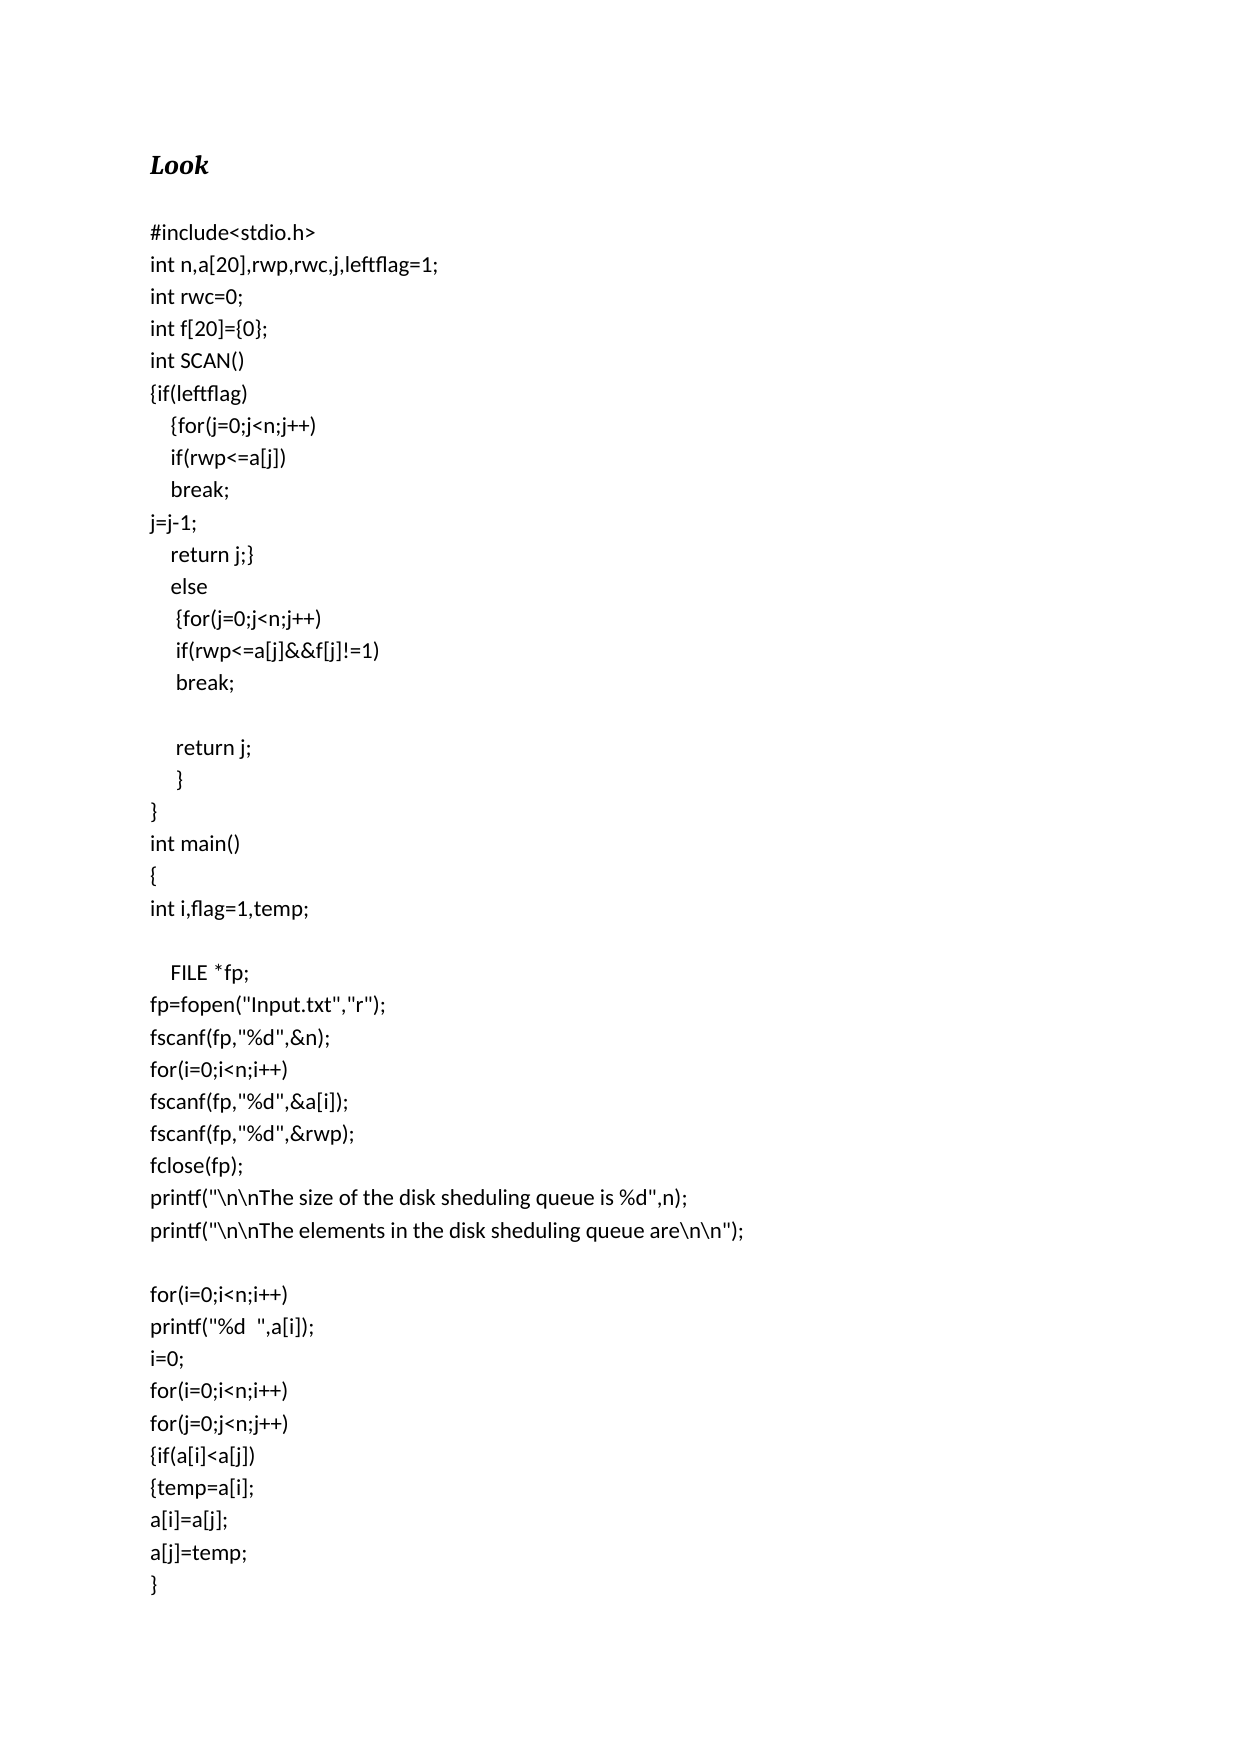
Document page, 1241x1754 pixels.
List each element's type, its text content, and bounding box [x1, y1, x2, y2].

text break; [150, 475, 1091, 503]
text else [150, 572, 1091, 600]
text i=0; [150, 1344, 1091, 1372]
text for(i=0;i<n;i++) [150, 1377, 1091, 1405]
text a[i]=a[j]; [150, 1505, 1091, 1533]
text {if(a[i]<a[j]) [150, 1441, 1091, 1469]
text int rwc=0; [150, 282, 1091, 310]
text if(rwp<=a[j]&&f[j]!=1) [150, 636, 1091, 664]
text if(rwp<=a[j]) [150, 443, 1091, 471]
text printf("\n\nThe size of the disk sheduling queue is %d",n); [150, 1183, 1091, 1212]
text fscanf(fp,"%d",&a[i]); [150, 1087, 1091, 1115]
text {temp=a[i]; [150, 1473, 1091, 1501]
text {if(leftflag) [150, 379, 1091, 407]
text FILE *fp; [150, 958, 1091, 986]
text printf("\n\nThe elements in the disk sheduling queue are\n\n"); [150, 1216, 1091, 1244]
text return j;} [150, 540, 1091, 568]
text for(i=0;i<n;i++) [150, 1055, 1091, 1083]
text a[j]=temp; [150, 1538, 1091, 1566]
text int i,flag=1,temp; [150, 894, 1091, 922]
text j=j-1; [150, 508, 1091, 536]
text for(j=0;j<n;j++) [150, 1409, 1091, 1437]
text for(i=0;i<n;i++) [150, 1280, 1091, 1308]
text int main() [150, 829, 1091, 857]
text { [150, 862, 1091, 890]
text {for(j=0;j<n;j++) [150, 411, 1091, 439]
text fscanf(fp,"%d",&rwp); [150, 1119, 1091, 1147]
text int f[20]={0}; [150, 314, 1091, 342]
text #include<stdio.h> [150, 218, 1091, 246]
text } [150, 797, 1091, 825]
text } [150, 765, 1091, 793]
text {for(j=0;j<n;j++) [150, 604, 1091, 632]
text int SCAN() [150, 347, 1091, 375]
subtitle Look [150, 150, 1091, 181]
text int n,a[20],rwp,rwc,j,leftflag=1; [150, 250, 1091, 278]
text fp=fopen("Input.txt","r"); [150, 990, 1091, 1018]
text break; [150, 668, 1091, 697]
text fclose(fp); [150, 1151, 1091, 1179]
text printf("%d ",a[i]); [150, 1312, 1091, 1340]
text } [150, 1570, 1091, 1598]
text return j; [150, 733, 1091, 761]
text fscanf(fp,"%d",&n); [150, 1023, 1091, 1051]
